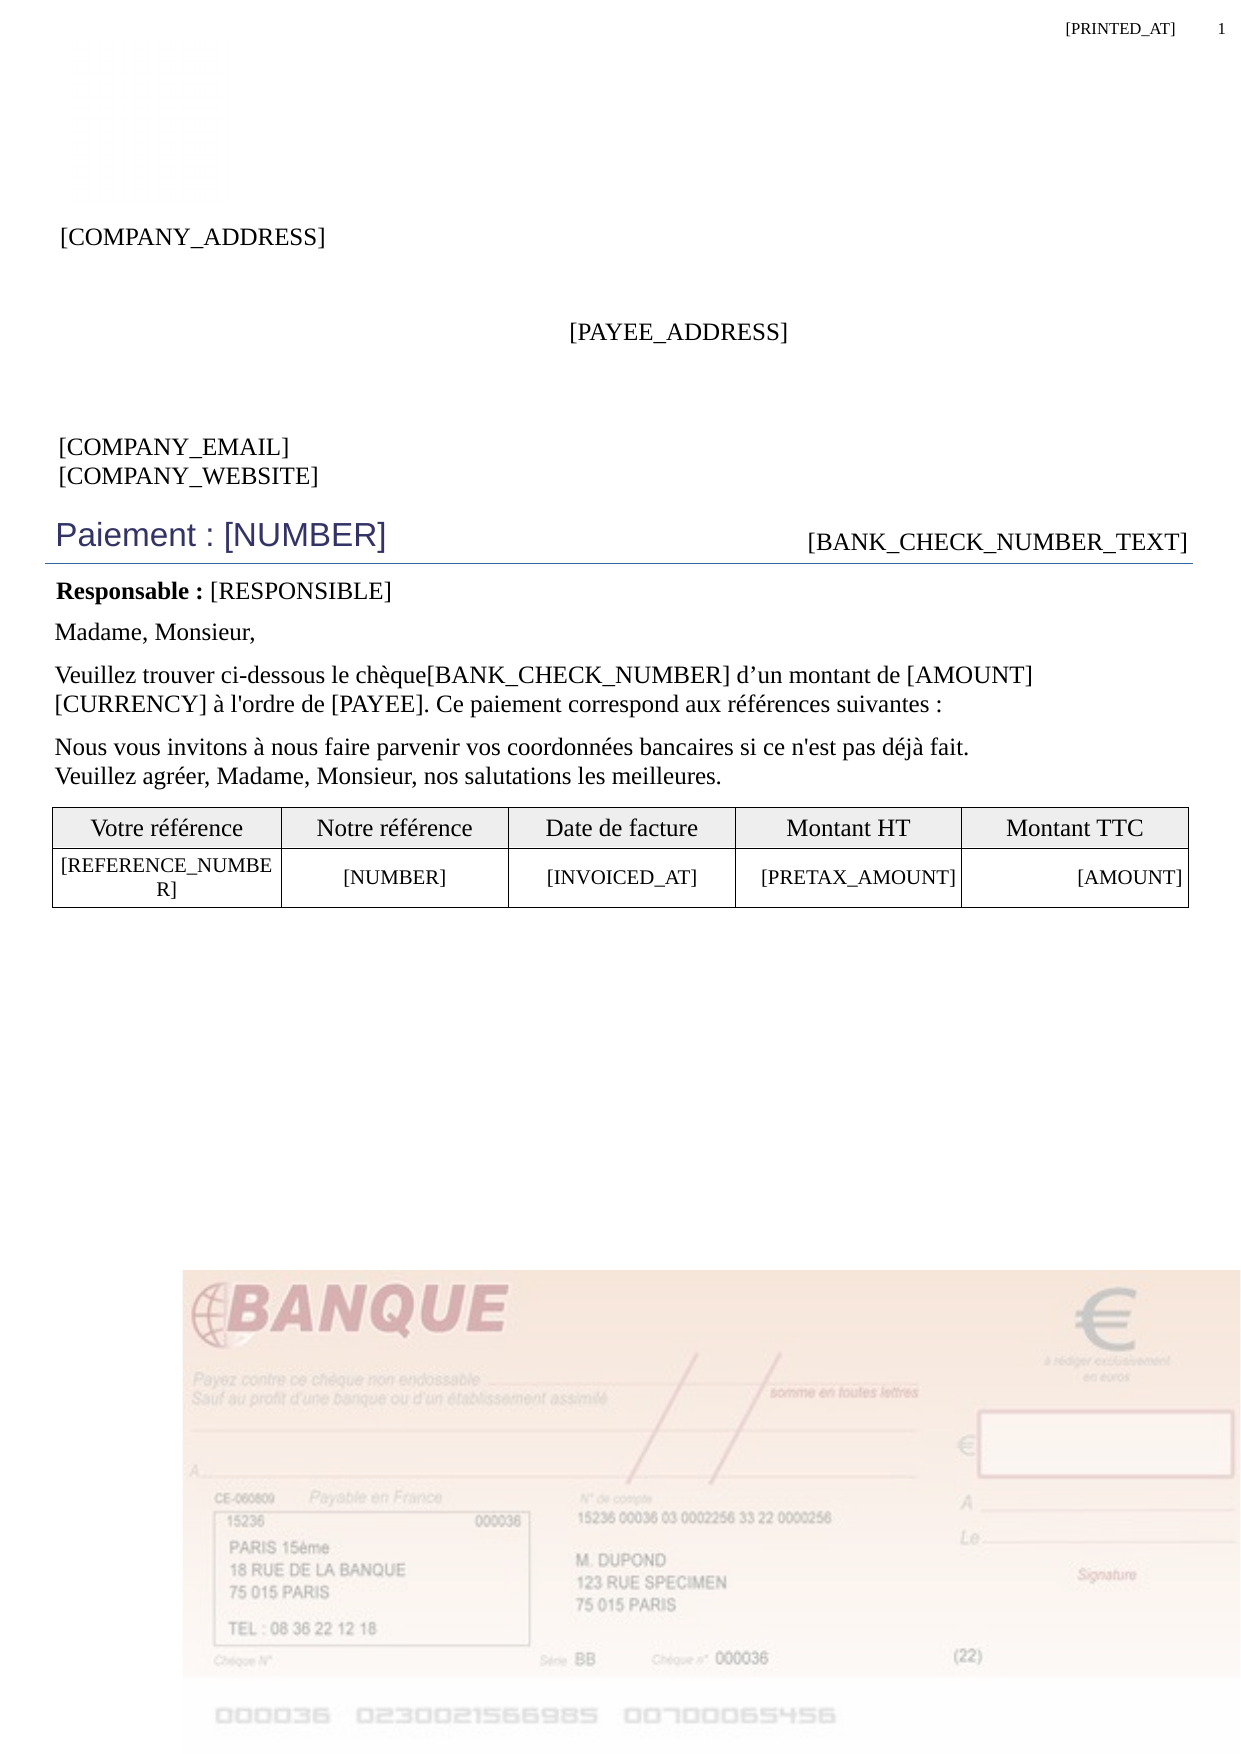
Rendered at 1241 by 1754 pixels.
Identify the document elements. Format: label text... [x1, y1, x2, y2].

table_header [INVOICED_AT] [509, 849, 735, 907]
table_header [PRETAX_AMOUNT] [736, 849, 961, 907]
table_header Votre référence [53, 808, 281, 847]
table_header Notre référence [282, 808, 508, 847]
table_header [AMOUNT] [962, 849, 1188, 907]
table_header Montant TTC [962, 808, 1188, 847]
table_header Montant HT [736, 808, 961, 847]
table_header [REFERENCE_NUMBER] [53, 849, 281, 907]
table_header Date de facture [509, 808, 735, 847]
picture [66, 38, 229, 201]
table_header [NUMBER] [282, 849, 508, 907]
